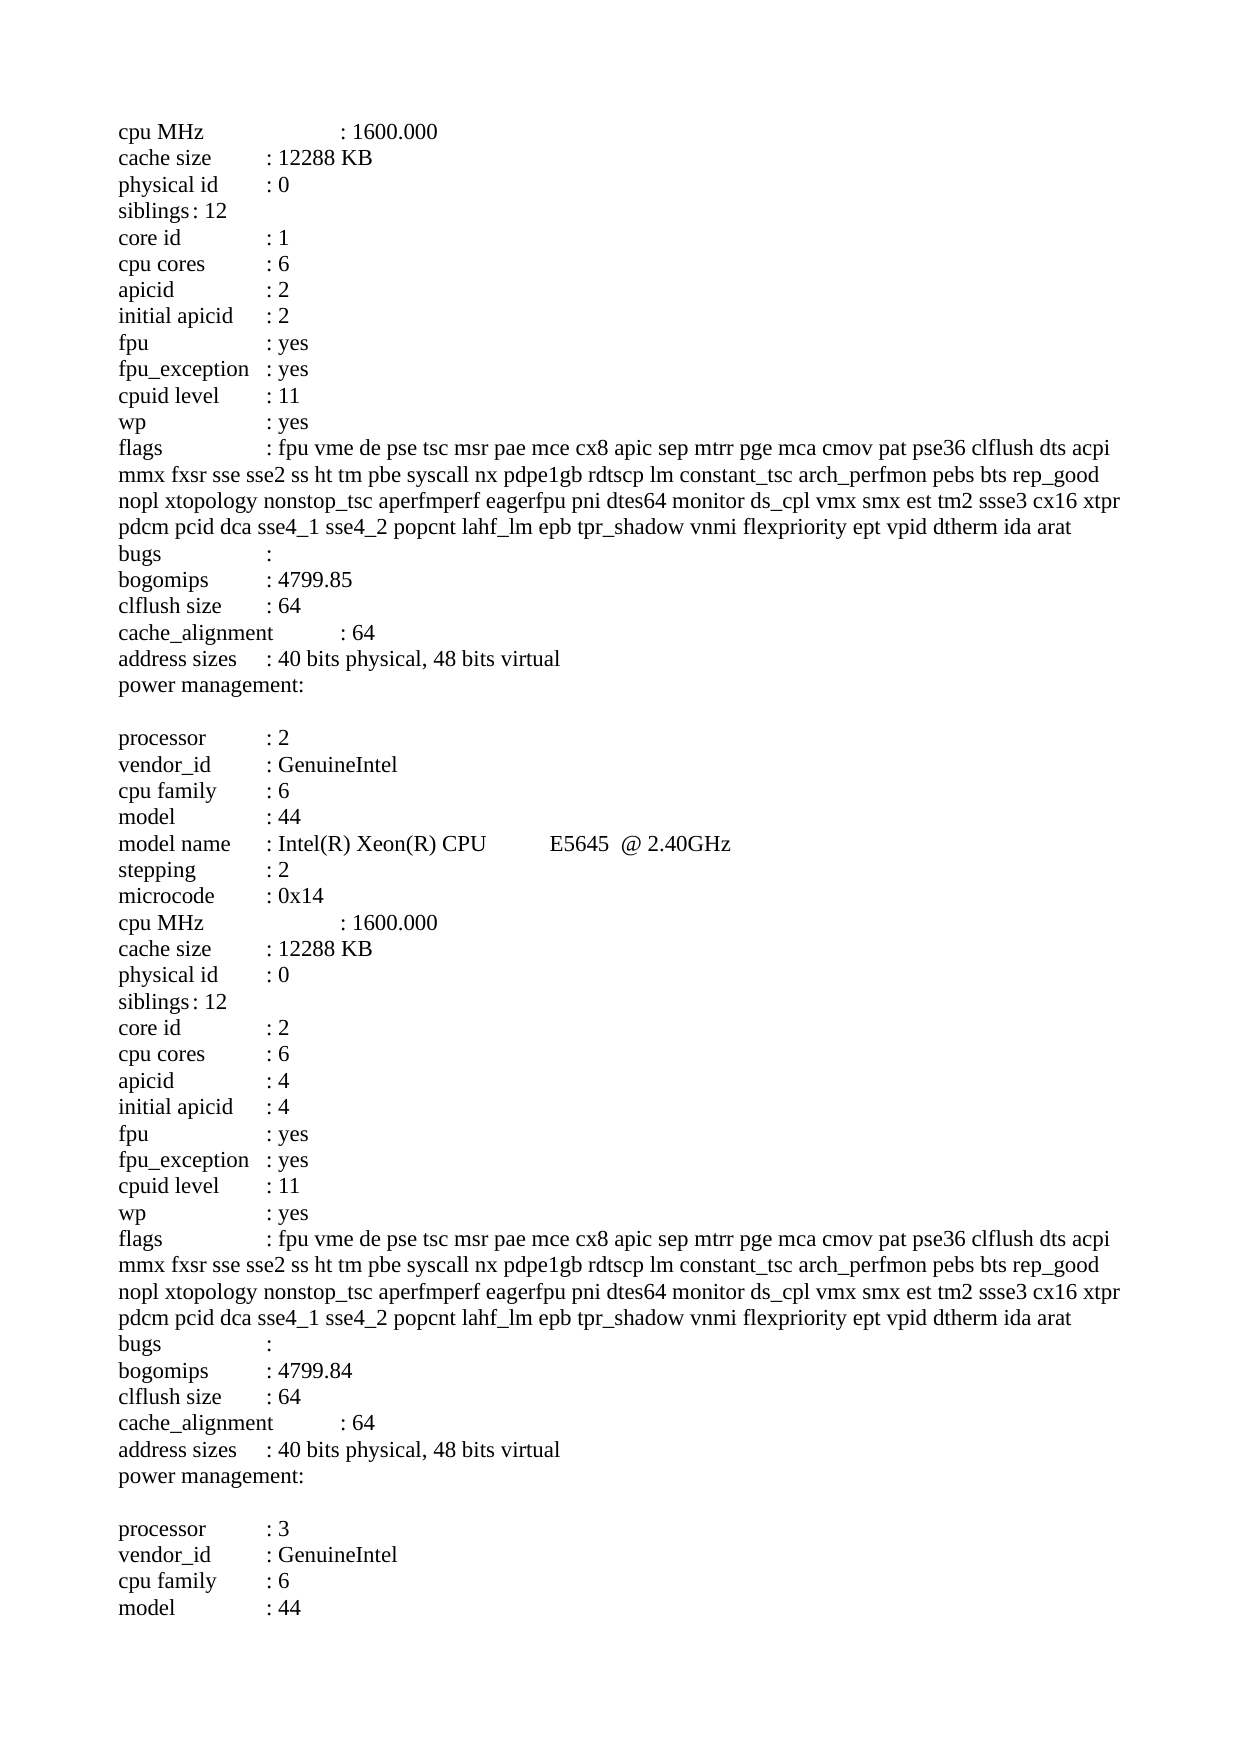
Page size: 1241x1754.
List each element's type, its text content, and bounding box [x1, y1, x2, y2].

text core id : 2 [118, 1014, 1122, 1041]
text cpuid level : 11 [118, 382, 1122, 408]
text microcode : 0x14 [118, 882, 1122, 909]
text vendor_id : GenuineIntel [118, 751, 1122, 777]
text model name : Intel(R) Xeon(R) CPU E5645 @ 2.40GHz [118, 830, 1122, 856]
text power management: [118, 1462, 1122, 1488]
text power management: [118, 672, 1122, 698]
text processor : 2 [118, 724, 1122, 751]
text wp : yes [118, 408, 1122, 434]
text initial apicid : 2 [118, 303, 1122, 329]
text cache_alignment : 64 [118, 619, 1122, 645]
text core id : 1 [118, 223, 1122, 250]
text fpu : yes [118, 1119, 1122, 1146]
text physical id : 0 [118, 171, 1122, 197]
text fpu : yes [118, 329, 1122, 355]
text flags : fpu vme de pse tsc msr pae mce cx8 apic sep mtrr pge mca cmov pat pse36 clflush dts acpi mmx fxsr sse sse2 ss ht tm pbe syscall nx pdpe1gb rdtscp lm constant_tsc arch_perfmon pebs bts rep_good nopl xtopology nonstop_tsc aperfmperf eagerfpu pni dtes64 monitor ds_cpl vmx smx est tm2 ssse3 cx16 xtpr pdcm pcid dca sse4_1 sse4_2 popcnt lahf_lm epb tpr_shadow vnmi flexpriority ept vpid dtherm ida arat [118, 1225, 1122, 1330]
text clflush size : 64 [118, 1383, 1122, 1409]
text bugs : [118, 1330, 1122, 1357]
text physical id : 0 [118, 961, 1122, 988]
text cpuid level : 11 [118, 1172, 1122, 1199]
text bogomips : 4799.85 [118, 566, 1122, 592]
text clflush size : 64 [118, 592, 1122, 619]
text cache_alignment : 64 [118, 1409, 1122, 1436]
text flags : fpu vme de pse tsc msr pae mce cx8 apic sep mtrr pge mca cmov pat pse36 clflush dts acpi mmx fxsr sse sse2 ss ht tm pbe syscall nx pdpe1gb rdtscp lm constant_tsc arch_perfmon pebs bts rep_good nopl xtopology nonstop_tsc aperfmperf eagerfpu pni dtes64 monitor ds_cpl vmx smx est tm2 ssse3 cx16 xtpr pdcm pcid dca sse4_1 sse4_2 popcnt lahf_lm epb tpr_shadow vnmi flexpriority ept vpid dtherm ida arat [118, 434, 1122, 540]
text cpu MHz : 1600.000 [118, 909, 1122, 935]
text apicid : 2 [118, 276, 1122, 303]
text apicid : 4 [118, 1067, 1122, 1093]
text model : 44 [118, 1594, 1122, 1620]
text address sizes : 40 bits physical, 48 bits virtual [118, 645, 1122, 672]
text fpu_exception : yes [118, 1146, 1122, 1172]
text cpu cores : 6 [118, 250, 1122, 276]
text model : 44 [118, 803, 1122, 830]
text cache size : 12288 KB [118, 935, 1122, 961]
text processor : 3 [118, 1515, 1122, 1541]
text cpu cores : 6 [118, 1041, 1122, 1067]
text siblings : 12 [118, 988, 1122, 1014]
text bogomips : 4799.84 [118, 1357, 1122, 1383]
text initial apicid : 4 [118, 1093, 1122, 1119]
text cpu MHz : 1600.000 [118, 118, 1122, 144]
text siblings : 12 [118, 197, 1122, 223]
text cpu family : 6 [118, 777, 1122, 803]
text wp : yes [118, 1199, 1122, 1225]
text stepping : 2 [118, 856, 1122, 882]
text address sizes : 40 bits physical, 48 bits virtual [118, 1436, 1122, 1462]
text cache size : 12288 KB [118, 144, 1122, 171]
text fpu_exception : yes [118, 355, 1122, 382]
text bugs : [118, 540, 1122, 566]
text cpu family : 6 [118, 1568, 1122, 1594]
text vendor_id : GenuineIntel [118, 1541, 1122, 1568]
